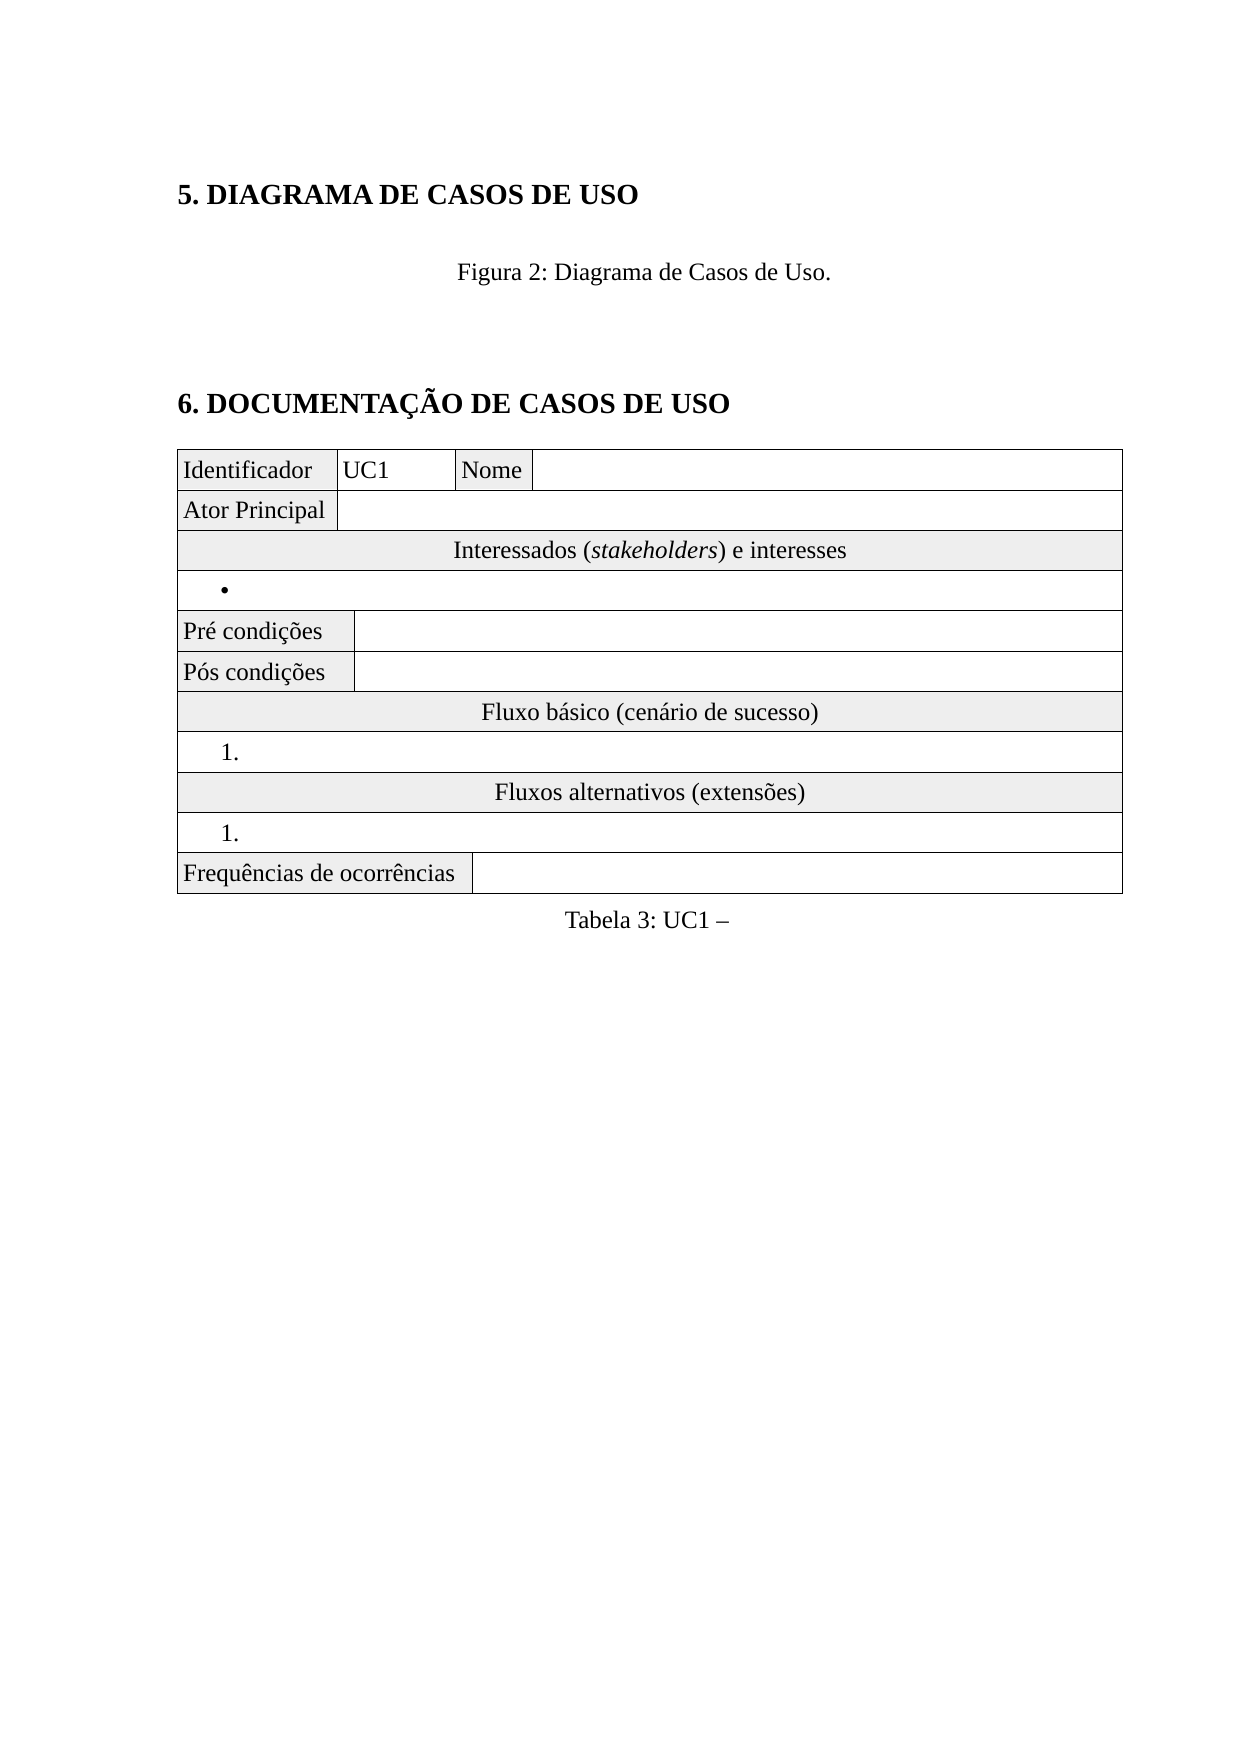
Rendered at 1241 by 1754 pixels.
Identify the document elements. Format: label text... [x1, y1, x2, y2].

table_cell [178, 813, 1122, 852]
table_header UC1 [338, 450, 455, 489]
table_cell Pós condições [178, 652, 354, 691]
table_header Identificador [178, 450, 337, 489]
table_cell [338, 491, 1122, 530]
table_cell Frequências de ocorrências [178, 853, 472, 893]
table_cell [355, 611, 1122, 651]
text Tabela 3: UC1 – [177, 905, 1122, 934]
table_cell Fluxo básico (cenário de sucesso) [178, 692, 1122, 731]
table_cell Ator Principal [178, 491, 337, 530]
table_cell [473, 853, 1122, 893]
table_header [533, 450, 1122, 489]
table_cell [178, 732, 1122, 772]
subtitle 5. DIAGRAMA DE CASOS DE USO [177, 177, 1122, 211]
text Figura 2: Diagrama de Casos de Uso. [298, 257, 990, 286]
table_cell [355, 652, 1122, 691]
table_cell Interessados (stakeholders) e interesses [178, 531, 1122, 570]
table_cell Pré condições [178, 611, 354, 651]
table_cell Fluxos alternativos (extensões) [178, 773, 1122, 812]
table_header Nome [456, 450, 532, 489]
table_cell [178, 571, 1122, 610]
subtitle 6. DOCUMENTAÇÃO DE CASOS DE USO [177, 386, 1122, 420]
